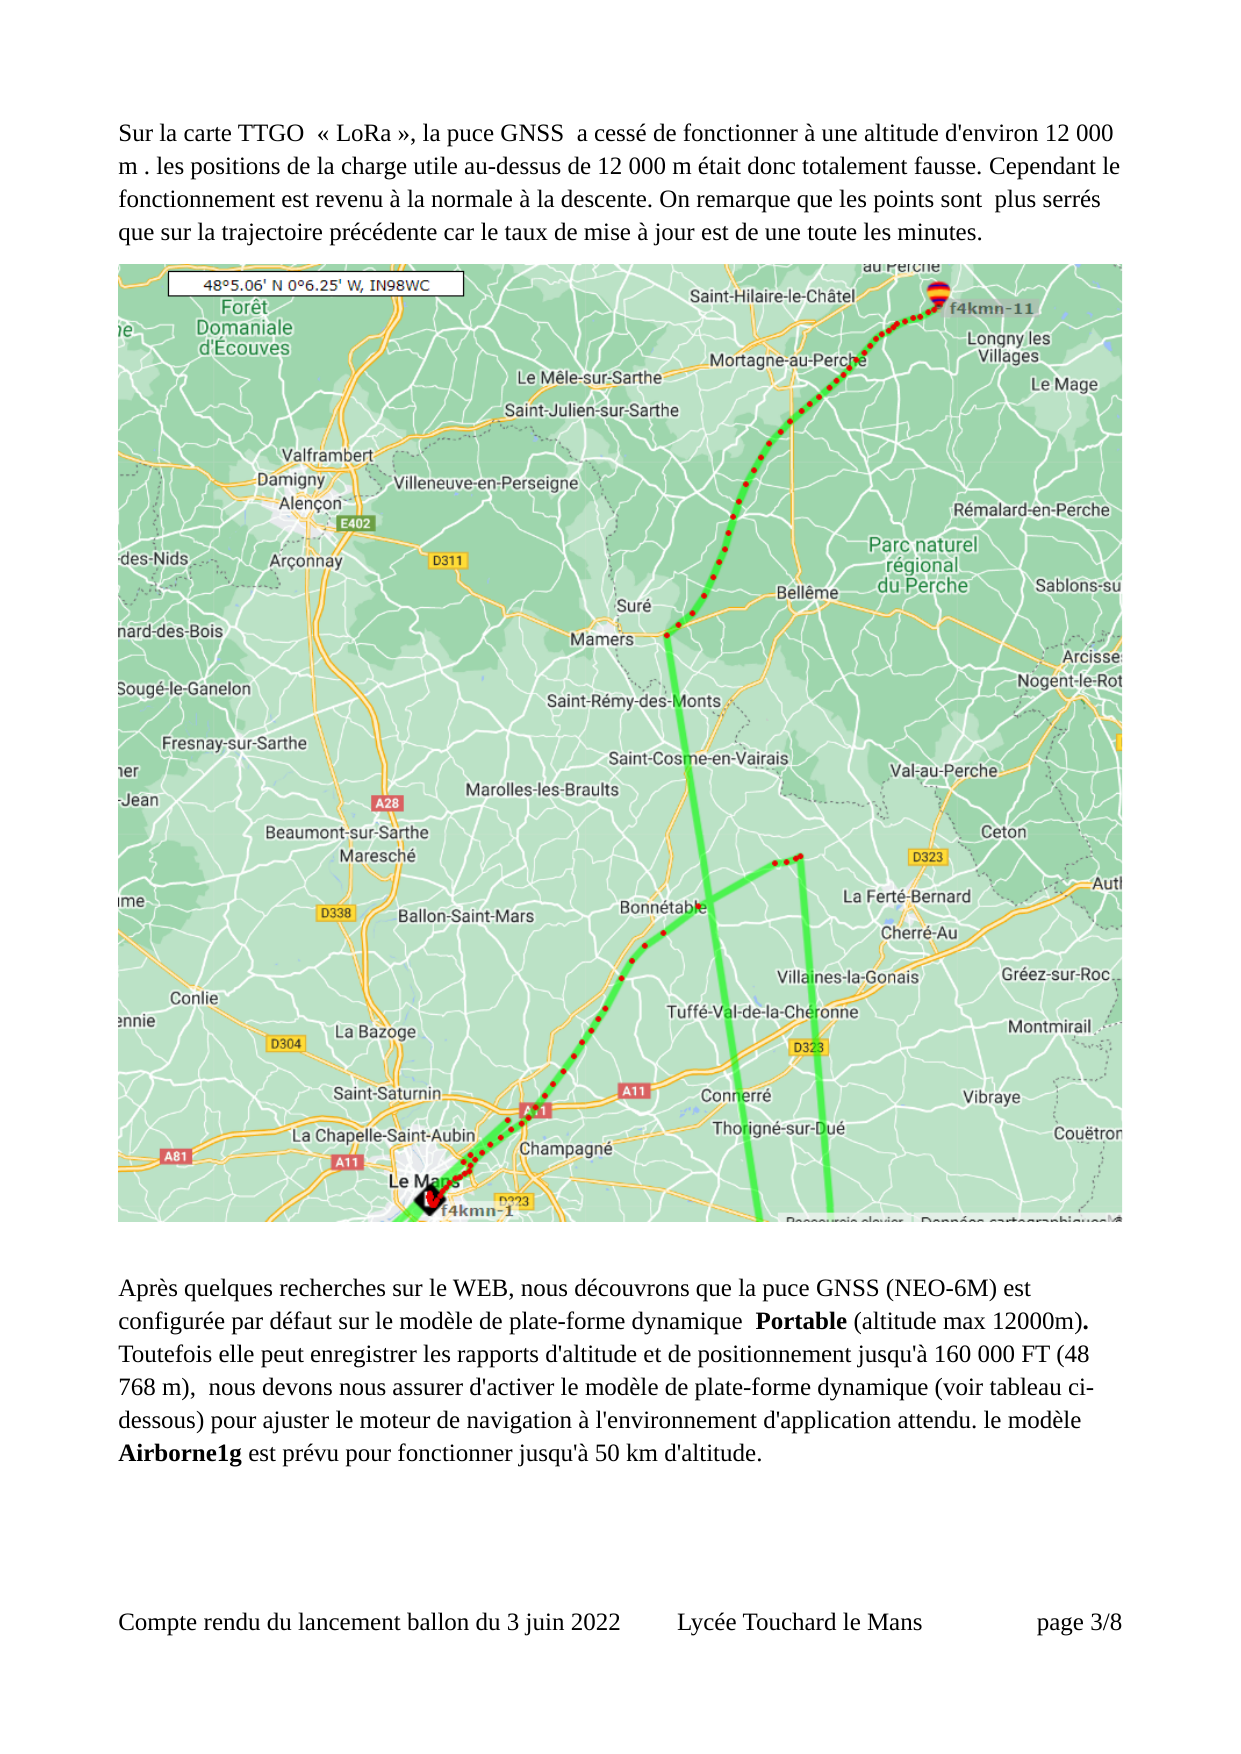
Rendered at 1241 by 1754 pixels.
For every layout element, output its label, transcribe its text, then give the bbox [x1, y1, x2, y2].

text Sur la carte TTGO « LoRa », la puce GNSS a cessé de fonctionner à une altitude d'environ 12 000 m . les positions de la charge utile au-dessus de 12 000 m était donc totalement fausse. Cependant le fonctionnement est revenu à la normale à la descente. On remarque que les points sont plus serrés que sur la trajectoire précédente car le taux de mise à jour est de une toute les minutes. [118, 118, 1122, 246]
picture [118, 264, 1123, 1222]
text Après quelques recherches sur le WEB, nous découvrons que la puce GNSS (NEO-6M) est configurée par défaut sur le modèle de plate-forme dynamique Portable (altitude max 12000m). Toutefois elle peut enregistrer les rapports d'altitude et de positionnement jusqu'à 160 000 FT (48 768 m), nous devons nous assurer d'activer le modèle de plate-forme dynamique (voir tableau ci-dessous) pour ajuster le moteur de navigation à l'environnement d'application attendu. le modèle Airborne1g est prévu pour fonctionner jusqu'à 50 km d'altitude. [118, 1273, 1122, 1467]
